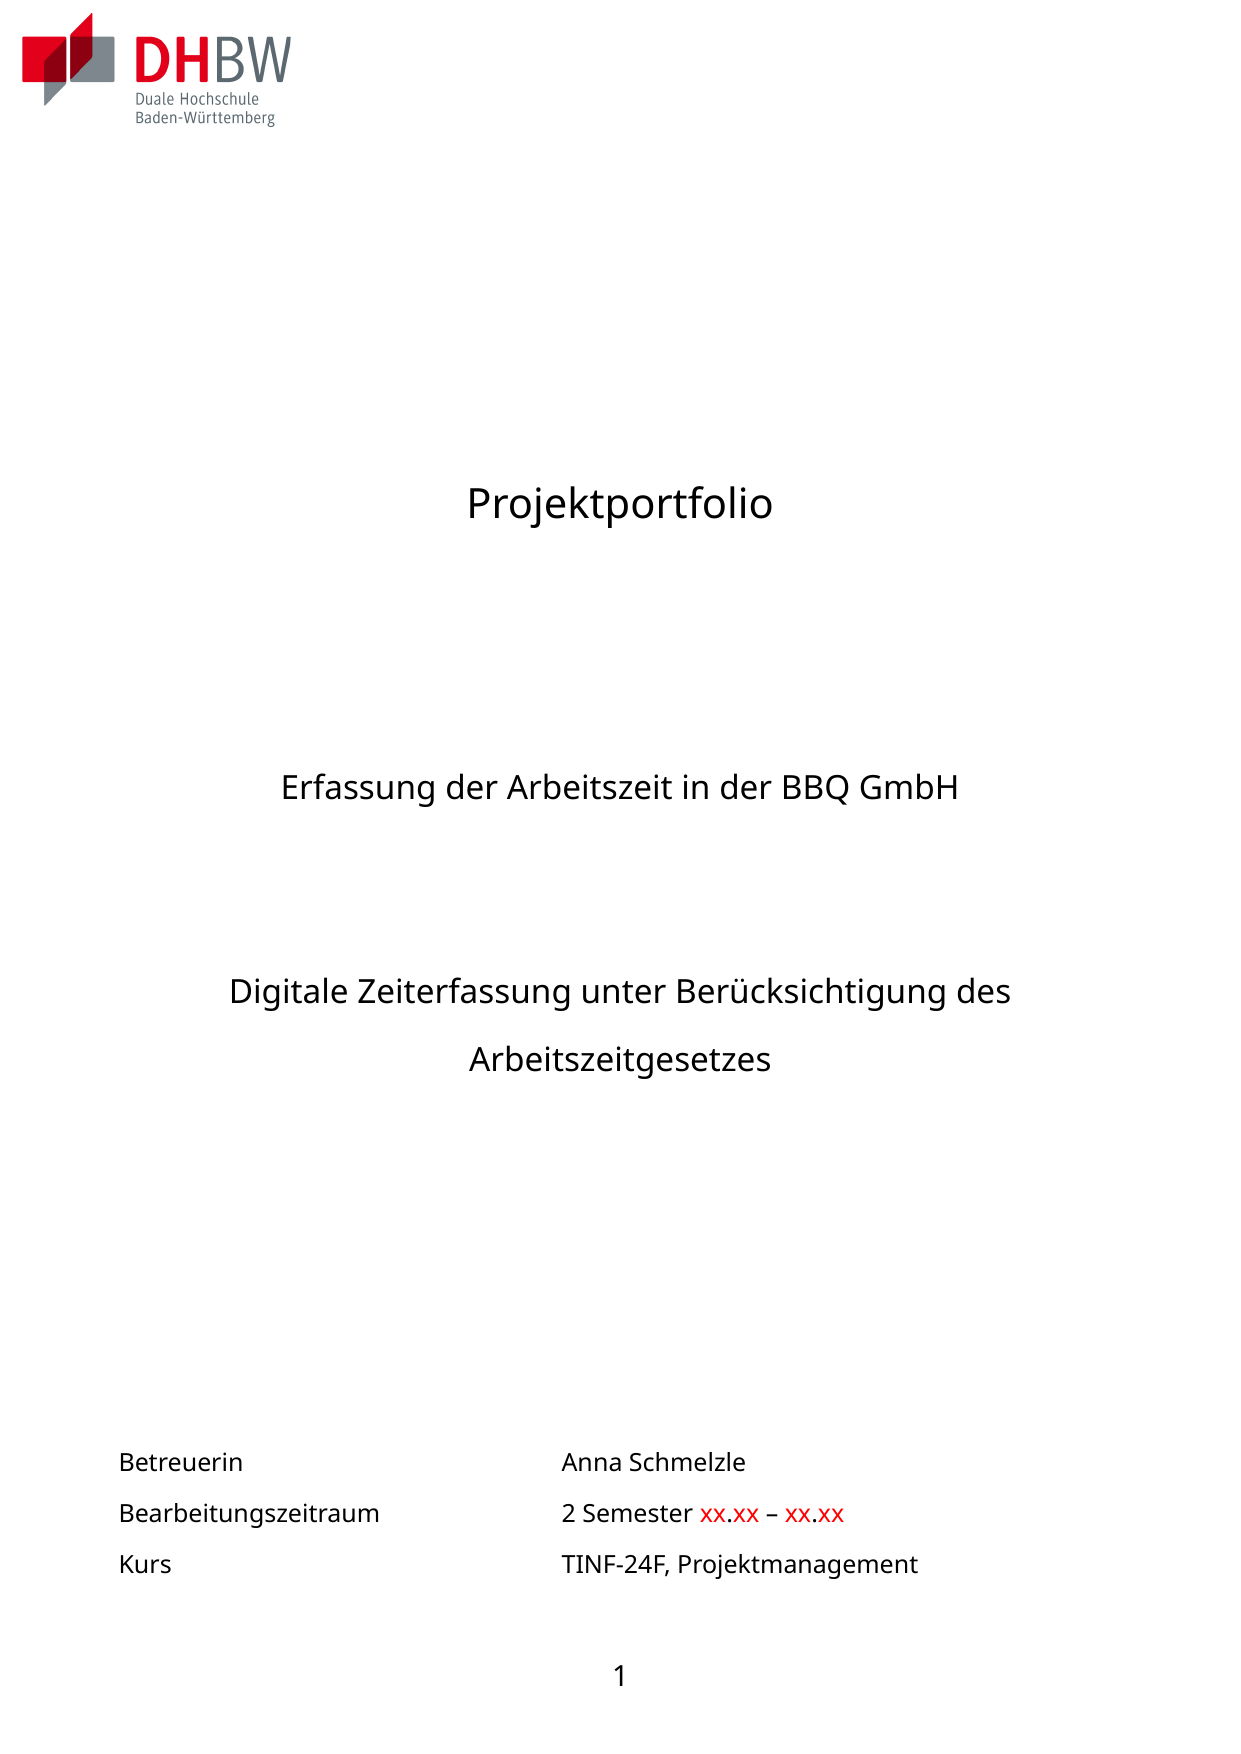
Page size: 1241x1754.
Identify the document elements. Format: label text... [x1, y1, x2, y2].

text Bearbeitungszeitraum 2 Semester xx.xx – xx.xx [118, 1496, 1122, 1530]
text Betreuerin Anna Schmelzle [118, 1445, 1122, 1479]
text Digitale Zeiterfassung unter Berücksichtigung des Arbeitszeitgesetzes [118, 968, 1122, 1081]
picture [22, 13, 291, 127]
text Erfassung der Arbeitszeit in der BBQ GmbH [118, 763, 1122, 809]
text Projektportfolio [118, 474, 1122, 531]
text Kurs TINF-24F, Projektmanagement [118, 1547, 1122, 1581]
